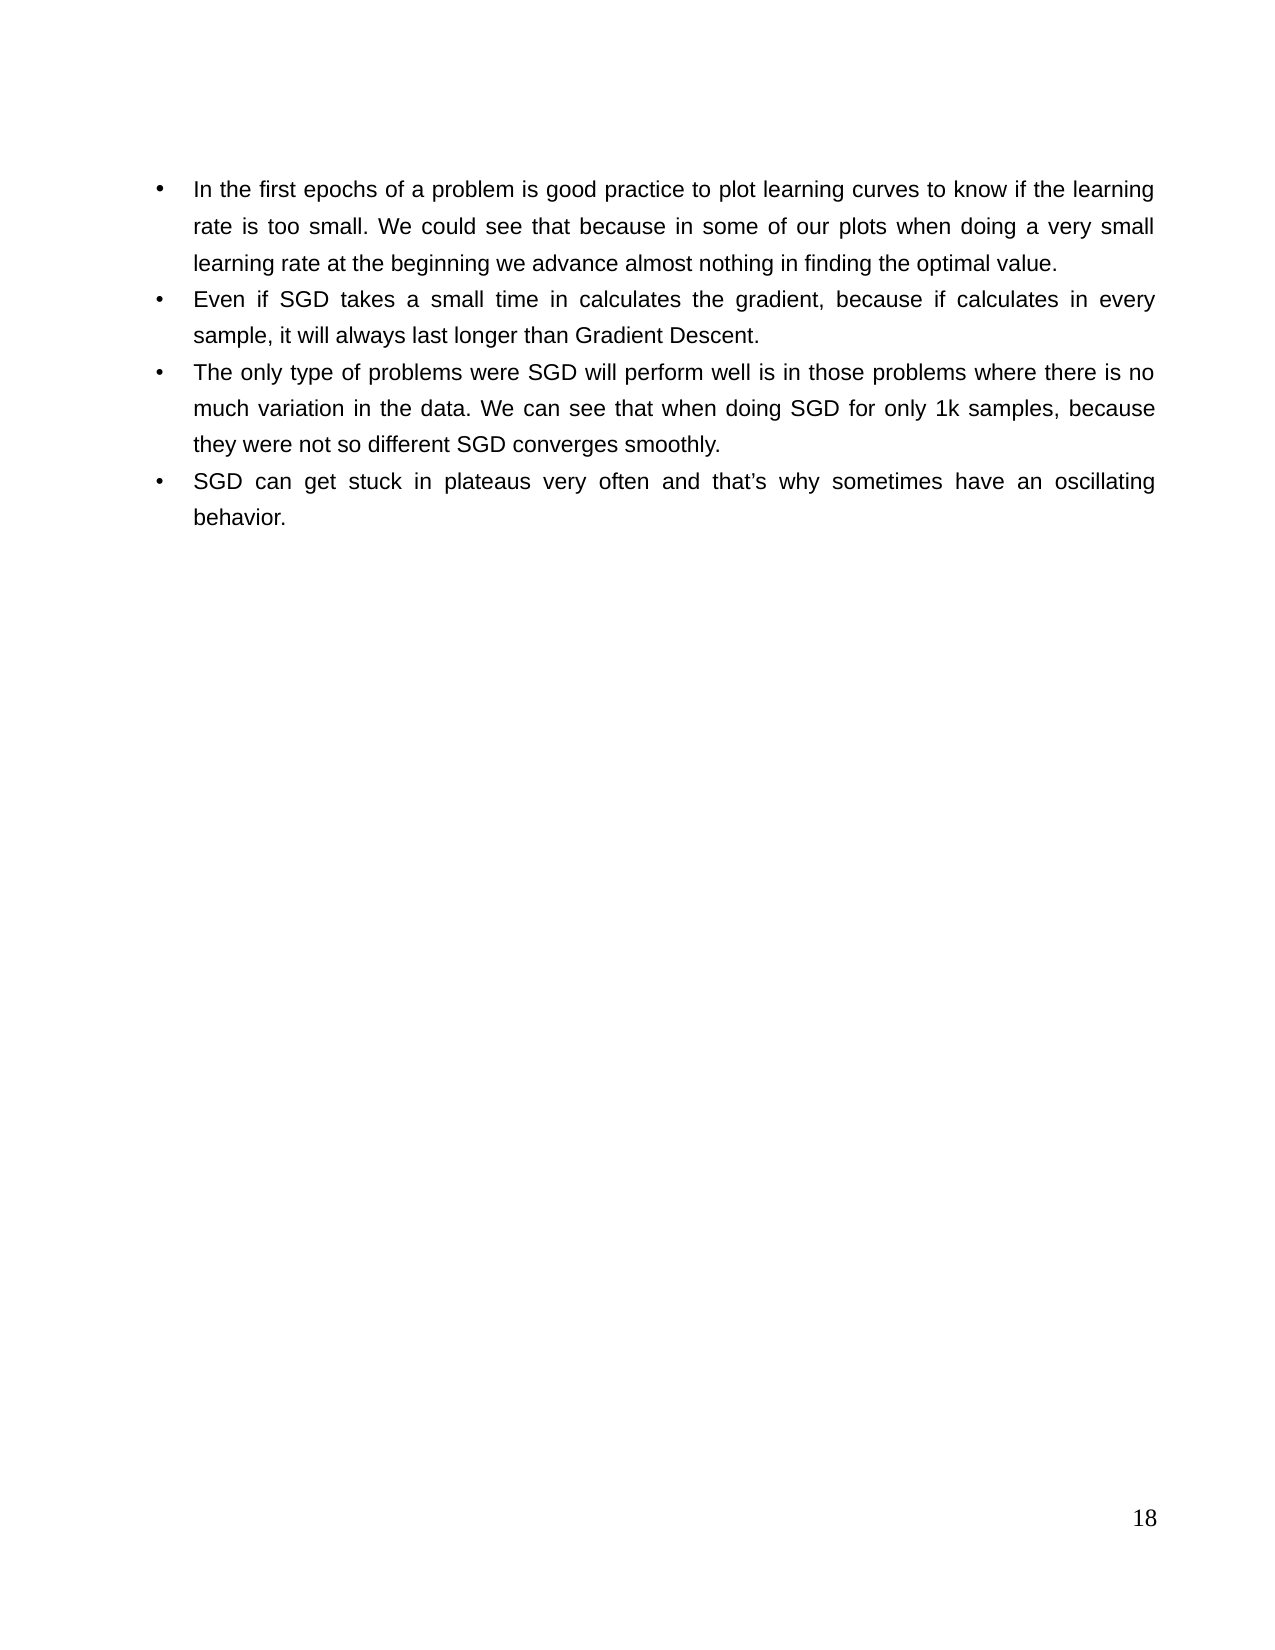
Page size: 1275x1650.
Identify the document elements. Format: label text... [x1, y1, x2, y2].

list In the first epochs of a problem is good practice to plot learning curves to know if the learning rate is too small. We could see that because in some of our plots when doing a very small learning rate at the beginning we advance almost nothing in finding the optimal value. [156, 176, 1157, 276]
list SGD can get stuck in plateaus very often and that’s why sometimes have an oscillating behavior. [156, 468, 1157, 530]
list Even if SGD takes a small time in calculates the gradient, because if calculates in every sample, it will always last longer than Gradient Descent. [156, 286, 1157, 349]
list The only type of problems were SGD will perform well is in those problems where there is no much variation in the data. We can see that when doing SGD for only 1k samples, because they were not so different SGD converges smoothly. [156, 359, 1157, 458]
